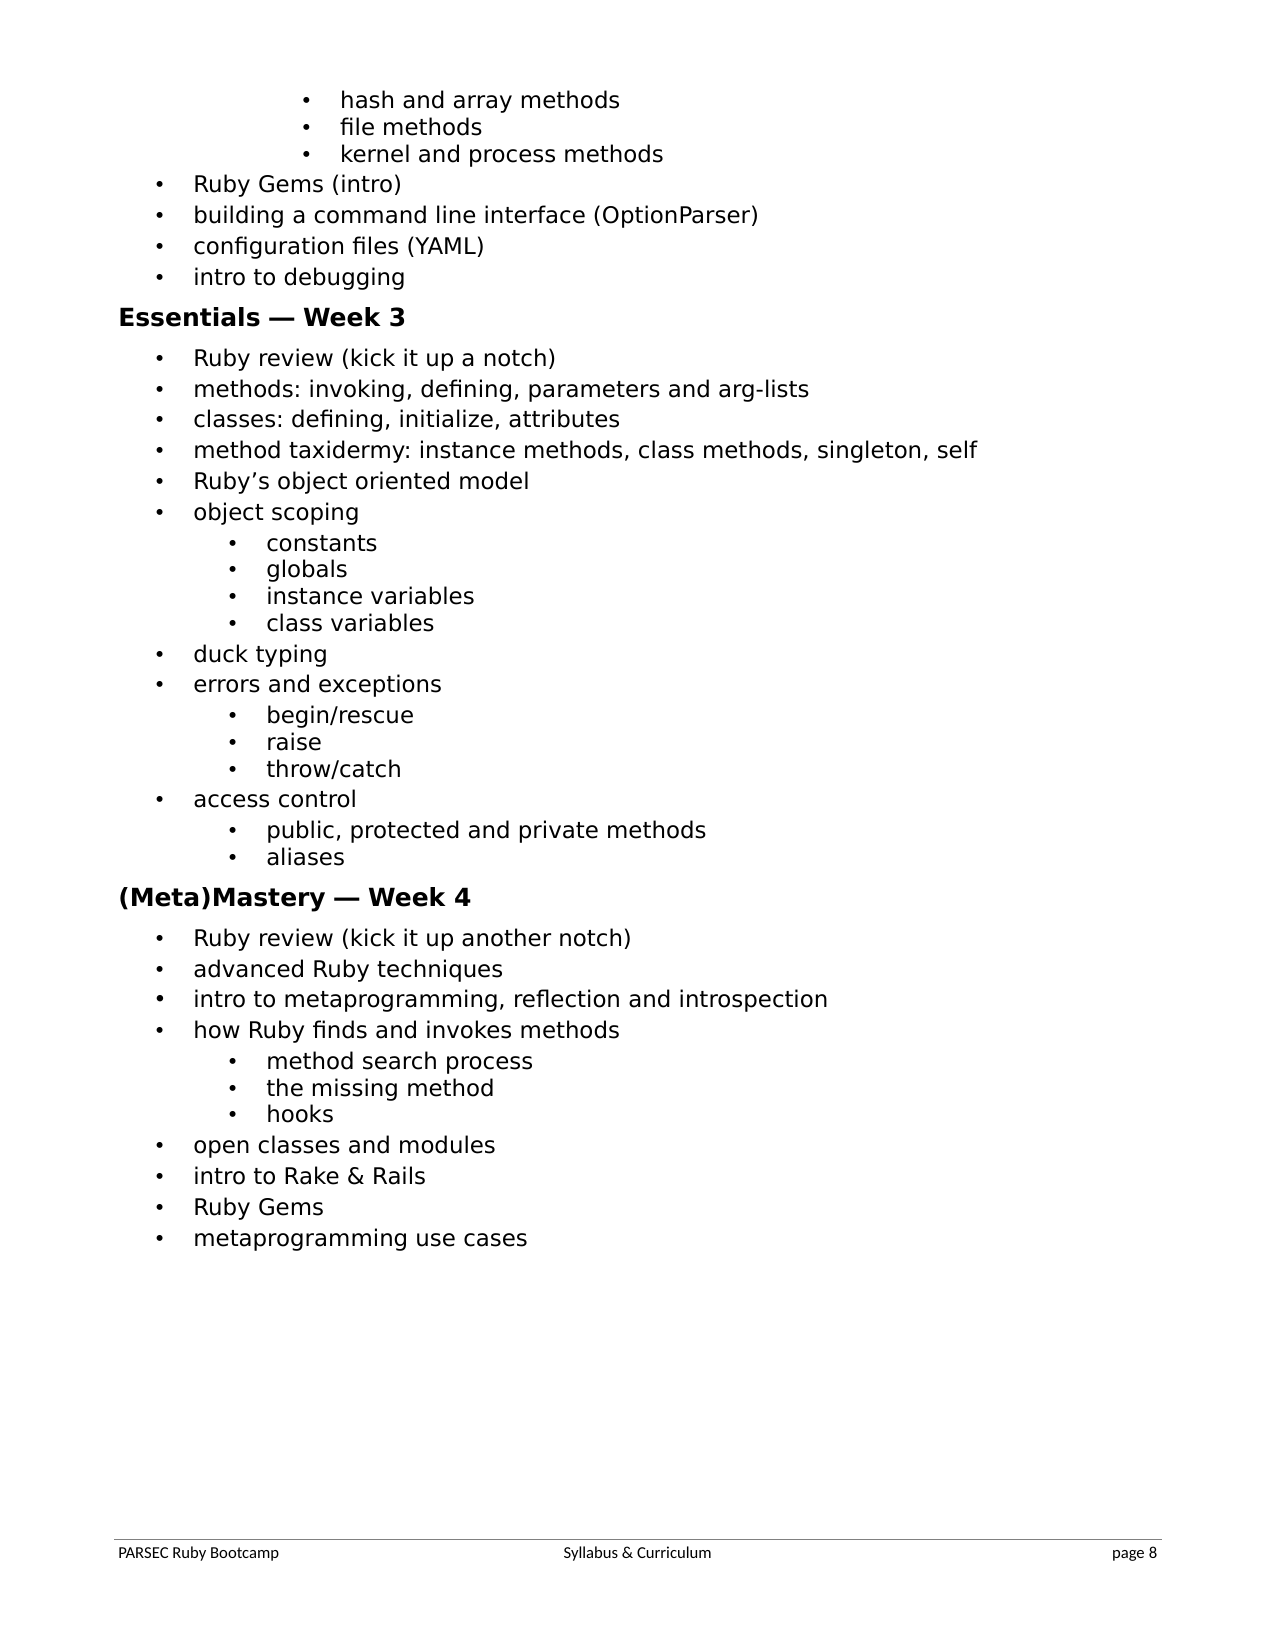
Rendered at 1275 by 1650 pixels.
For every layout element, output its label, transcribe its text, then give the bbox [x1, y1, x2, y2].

list method taxidermy: instance methods, class methods, singleton, self [156, 437, 1157, 464]
list begin/rescue [228, 702, 1157, 729]
list classes: defining, initialize, attributes [156, 407, 1157, 433]
list access control [156, 787, 1157, 813]
list public, protected and private methods [228, 817, 1157, 844]
list throw/catch [228, 756, 1157, 782]
list instance variables [228, 583, 1157, 610]
list methods: invoking, defining, parameters and arg-lists [156, 376, 1157, 402]
list building a command line interface (OptionParser) [156, 202, 1157, 229]
list method search process [228, 1048, 1157, 1075]
list aliases [228, 844, 1157, 871]
list how Ruby finds and invokes methods [156, 1017, 1157, 1044]
list intro to Rake & Rails [156, 1163, 1157, 1190]
list the missing method [228, 1075, 1157, 1102]
list kernel and process methods [302, 141, 1157, 167]
list Ruby Gems [156, 1194, 1157, 1221]
list hash and array methods [302, 87, 1157, 114]
list Ruby review (kick it up another notch) [156, 925, 1157, 952]
list Ruby review (kick it up a notch) [156, 345, 1157, 372]
list constants [228, 530, 1157, 557]
list globals [228, 557, 1157, 583]
list Ruby’s object oriented model [156, 468, 1157, 495]
list object scoping [156, 499, 1157, 526]
list advanced Ruby techniques [156, 956, 1157, 982]
list intro to debugging [156, 264, 1157, 291]
list Ruby Gems (intro) [156, 172, 1157, 198]
list errors and exceptions [156, 672, 1157, 698]
text Essentials ― Week 3 [118, 303, 1132, 332]
list hooks [228, 1102, 1157, 1128]
text (Meta)Mastery ― Week 4 [118, 883, 1132, 912]
list open classes and modules [156, 1132, 1157, 1159]
list class variables [228, 610, 1157, 637]
list file methods [302, 114, 1157, 141]
list duck typing [156, 641, 1157, 667]
list raise [228, 729, 1157, 756]
list metaprogramming use cases [156, 1225, 1157, 1252]
list intro to metaprogramming, reflection and introspection [156, 987, 1157, 1013]
list configuration files (YAML) [156, 233, 1157, 260]
